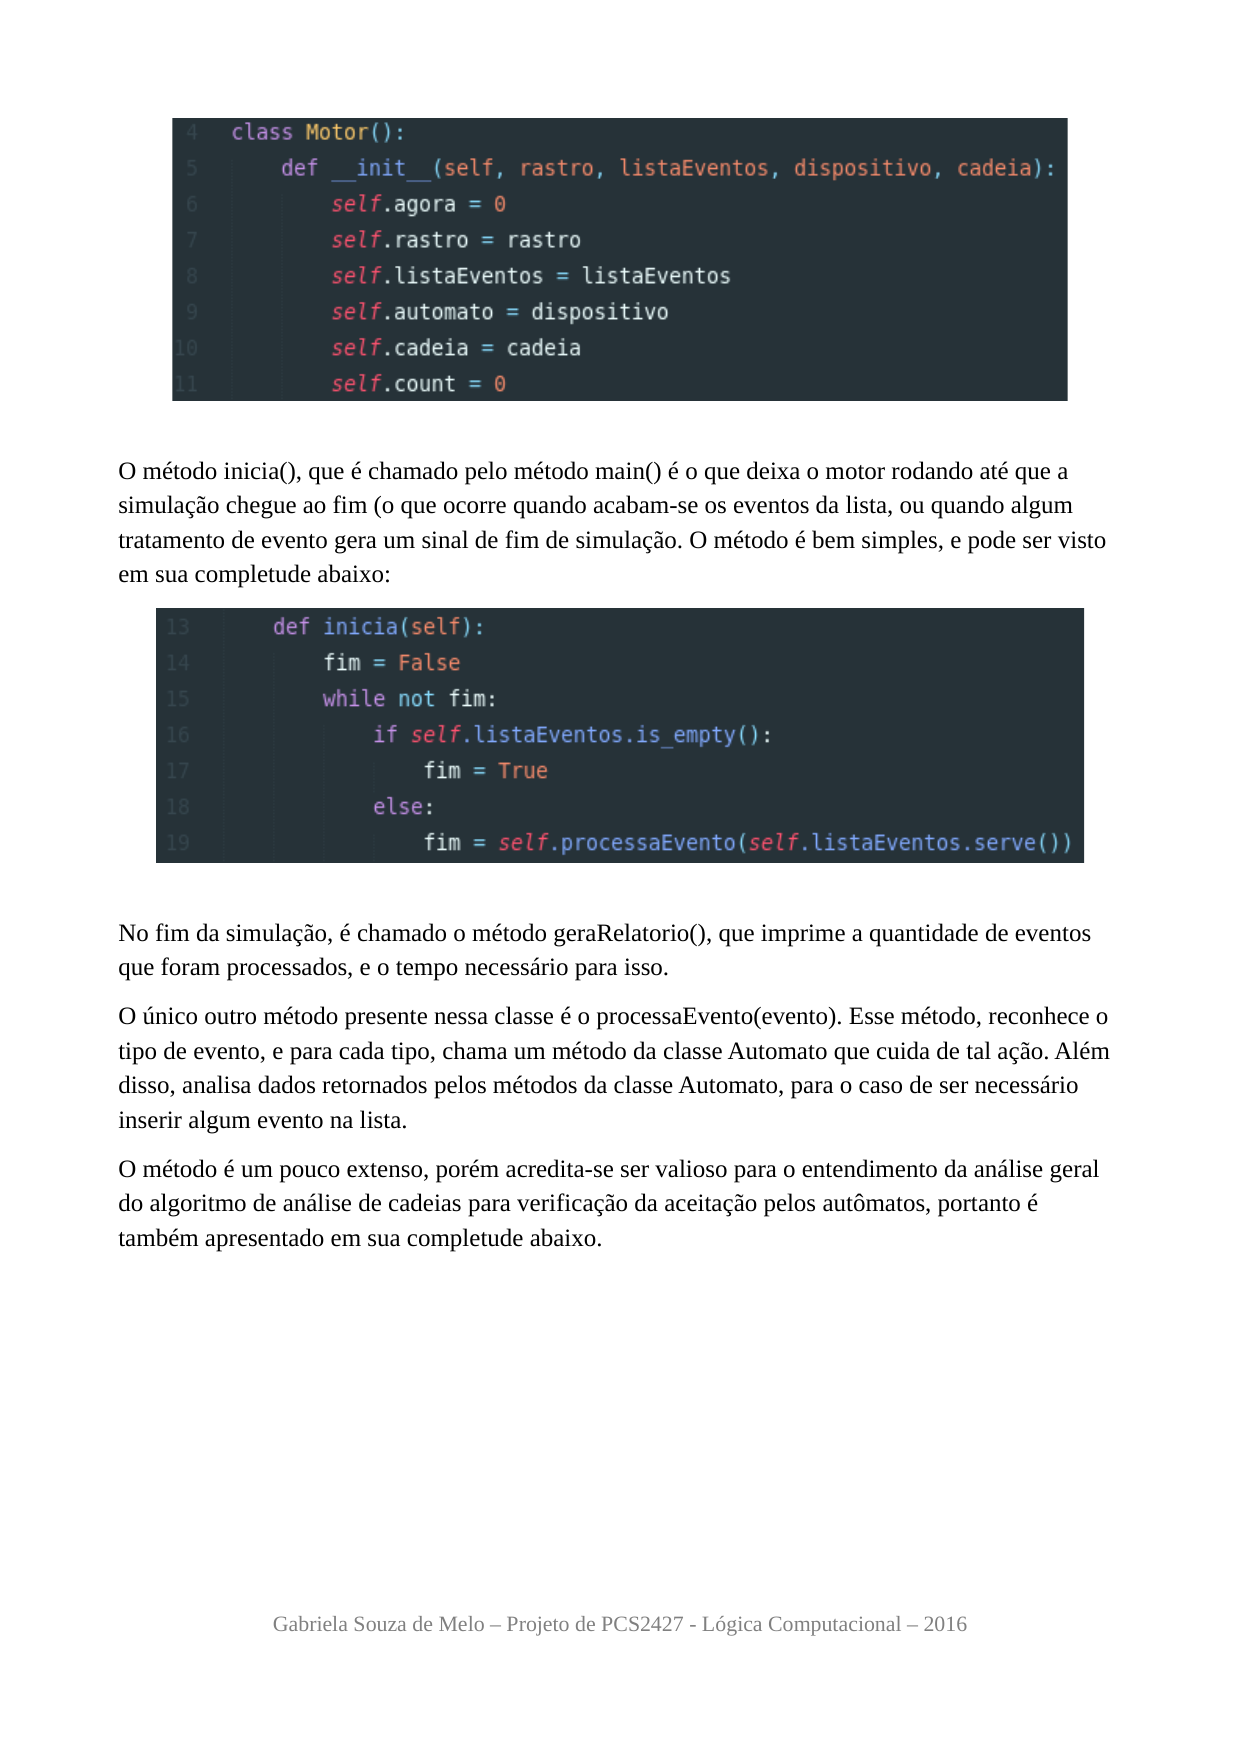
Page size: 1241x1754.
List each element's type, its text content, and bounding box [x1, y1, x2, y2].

text No fim da simulação, é chamado o método geraRelatorio(), que imprime a quantidade de eventos que foram processados, e o tempo necessário para isso. [118, 918, 1122, 981]
picture [156, 608, 1085, 863]
text O método é um pouco extenso, porém acredita-se ser valioso para o entendimento da análise geral do algoritmo de análise de cadeias para verificação da aceitação pelos autômatos, portanto é também apresentado em sua completude abaixo. [118, 1154, 1122, 1251]
picture [172, 118, 1068, 401]
text O único outro método presente nessa classe é o processaEvento(evento). Esse método, reconhece o tipo de evento, e para cada tipo, chama um método da classe Automato que cuida de tal ação. Além disso, analisa dados retornados pelos métodos da classe Automato, para o caso de ser necessário inserir algum evento na lista. [118, 1001, 1122, 1133]
text O método inicia(), que é chamado pelo método main() é o que deixa o motor rodando até que a simulação chegue ao fim (o que ocorre quando acabam-se os eventos da lista, ou quando algum tratamento de evento gera um sinal de fim de simulação. O método é bem simples, e pode ser visto em sua completude abaixo: [118, 456, 1122, 588]
